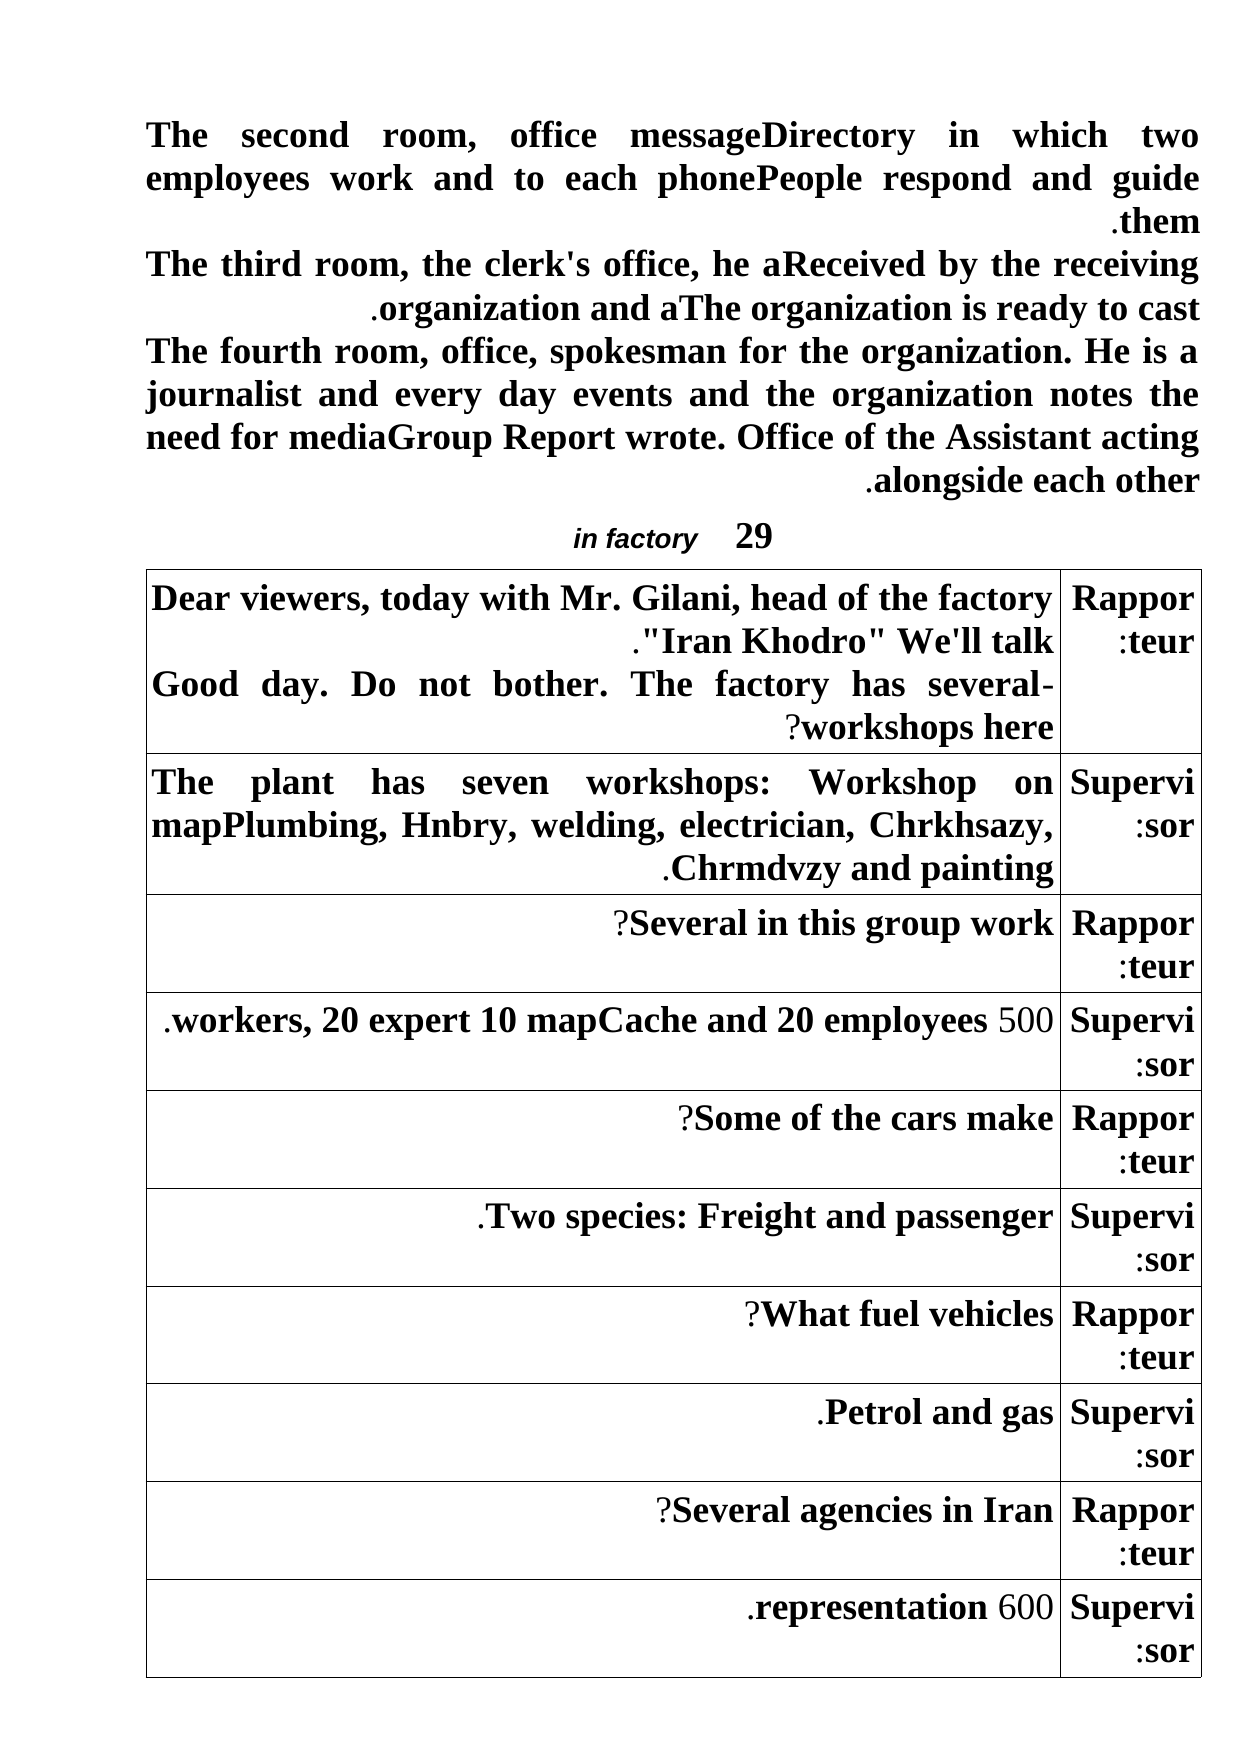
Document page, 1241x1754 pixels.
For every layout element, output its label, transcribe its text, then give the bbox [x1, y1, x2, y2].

table_cell Several in this group work? [147, 895, 1060, 992]
table_header Dear viewers, today with Mr. Gilani, head of the factory "Iran Khodro" We'll talk. -Good day. Do not bother. The factory has several workshops here? [147, 570, 1060, 753]
table_cell 600 representation. [147, 1580, 1060, 1677]
text The third room, the clerk's office, he a‌Received by the receiving organization and a‌The organization is ready to cast. [146, 242, 1201, 328]
subtitle in factory [146, 513, 1201, 557]
table_cell Rapporteur: [1061, 895, 1201, 992]
table_cell Some of the cars make? [147, 1091, 1060, 1188]
table_cell Supervisor: [1061, 1384, 1201, 1481]
table_cell Supervisor: [1061, 993, 1201, 1090]
table_cell Rapporteur: [1061, 1287, 1201, 1383]
text The second room, office message‌Directory in which two employees work and to each phone‌People respond and guide them. [146, 112, 1201, 242]
table_cell The plant has seven workshops: Workshop on map‌Plumbing, Hnbry, welding, electrician, Chrkhsazy, Chrmdvzy and painting. [147, 754, 1060, 894]
table_cell 500 workers, 20 expert 10 map‌Cache and 20 employees. [147, 993, 1060, 1090]
table_cell Rapporteur: [1061, 1482, 1201, 1579]
table_cell Rapporteur: [1061, 1091, 1201, 1188]
table_cell What fuel vehicles? [147, 1287, 1060, 1383]
table_cell Supervisor: [1061, 1580, 1201, 1677]
table_cell Petrol and gas. [147, 1384, 1060, 1481]
table_header Rapporteur: [1061, 570, 1201, 753]
table_cell Supervisor: [1061, 754, 1201, 894]
table_cell Several agencies in Iran? [147, 1482, 1060, 1579]
table_cell Supervisor: [1061, 1189, 1201, 1286]
table_cell Two species: Freight and passenger. [147, 1189, 1060, 1286]
text The fourth room, office, spokesman for the organization. He is a journalist and every day events and the organization notes the need for media‌Group Report wrote. Office of the Assistant acting alongside each other. [146, 328, 1201, 501]
